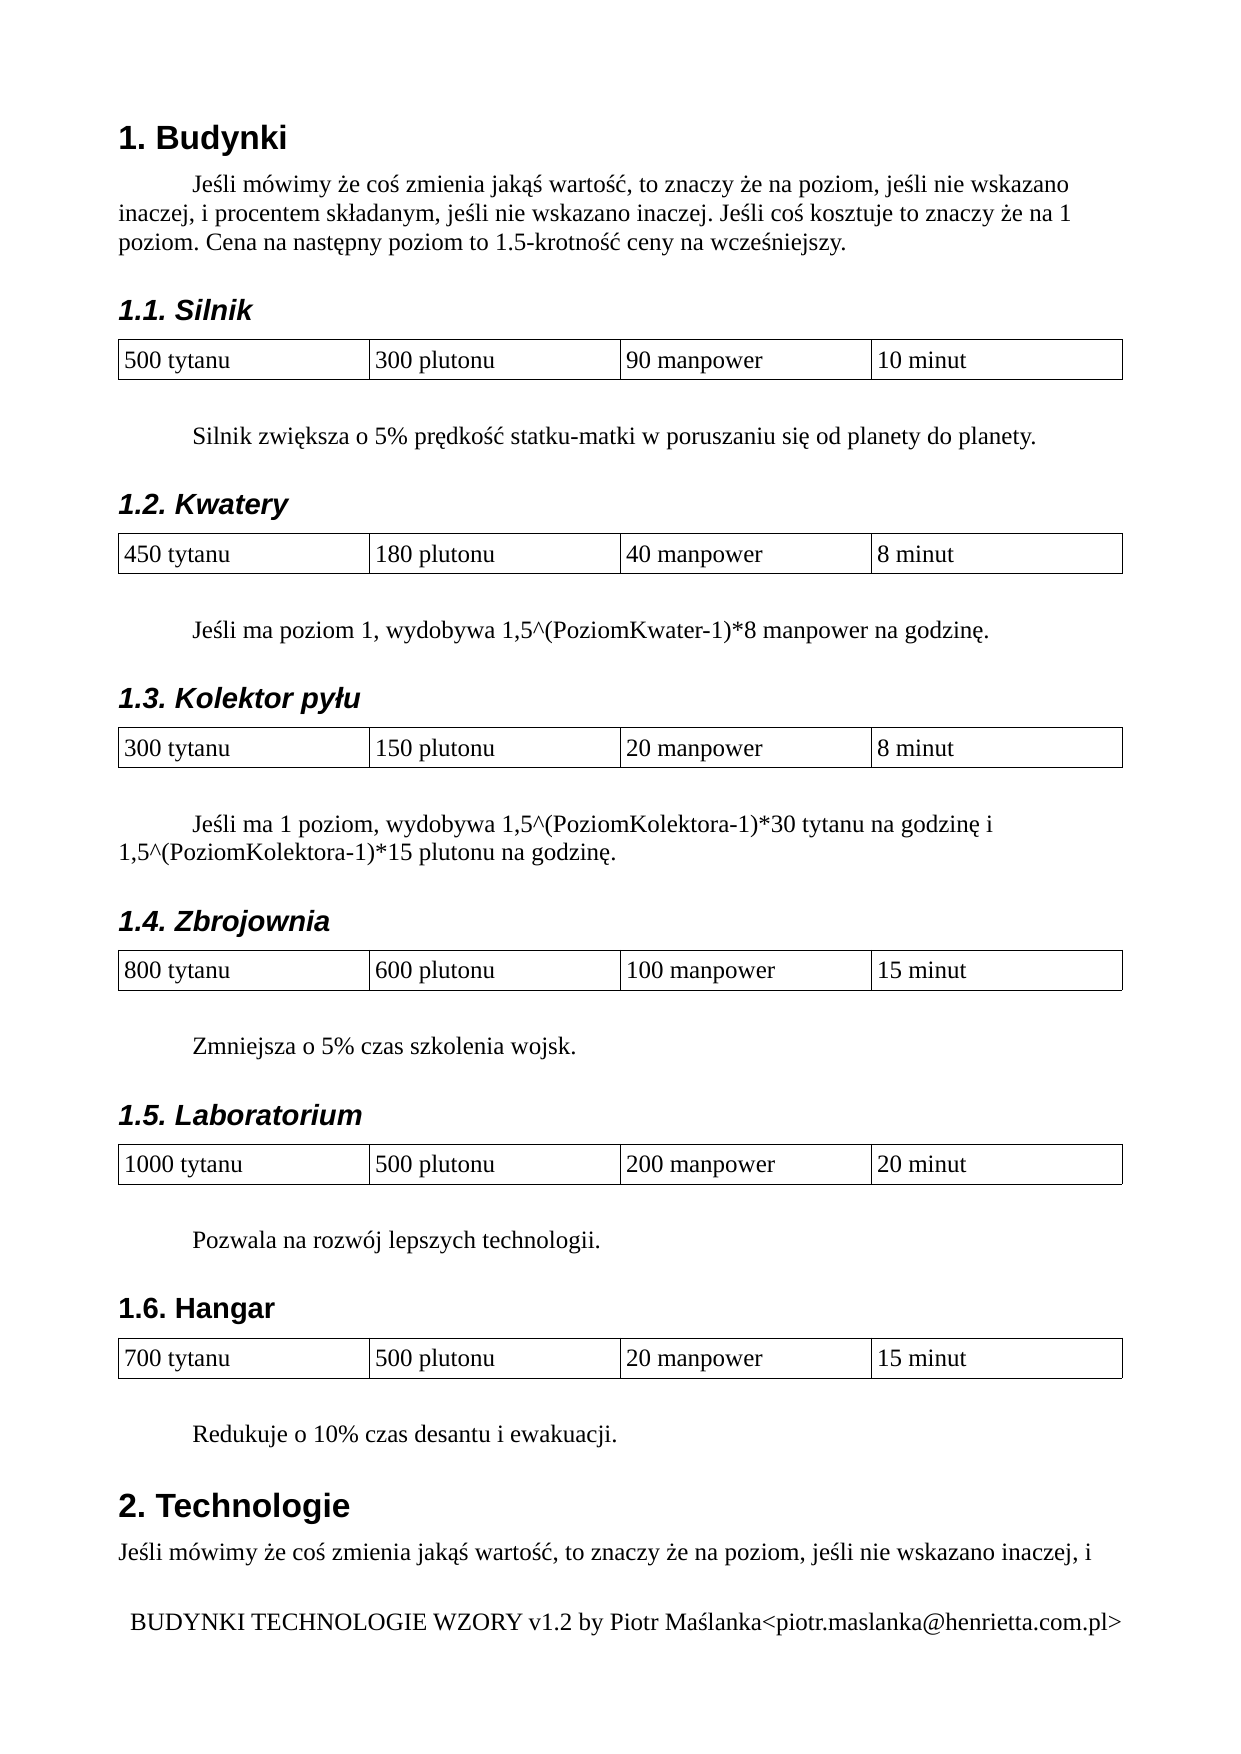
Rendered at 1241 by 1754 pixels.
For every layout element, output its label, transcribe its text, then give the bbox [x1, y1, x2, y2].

subtitle 1.4. Zbrojownia [118, 904, 1122, 937]
subtitle 1.3. Kolektor pyłu [118, 681, 1122, 714]
text Zmniejsza o 5% czas szkolenia wojsk. [118, 1031, 1122, 1060]
table_header 100 manpower [621, 951, 871, 990]
table_header 15 minut [872, 951, 1122, 990]
table_header 8 minut [872, 728, 1122, 767]
table_header 20 manpower [621, 1339, 871, 1378]
text Pozwala na rozwój lepszych technologii. [118, 1225, 1122, 1254]
table_header 20 minut [872, 1145, 1122, 1184]
table_header 8 minut [872, 534, 1122, 573]
text Jeśli mówimy że coś zmienia jakąś wartość, to znaczy że na poziom, jeśli nie wskazano inaczej, i [118, 1537, 1122, 1565]
subtitle 1.1. Silnik [118, 293, 1122, 327]
subtitle 1.6. Hangar [118, 1292, 1122, 1325]
table_header 300 plutonu [370, 340, 620, 379]
subtitle 1.5. Laboratorium [118, 1098, 1122, 1131]
table_header 40 manpower [621, 534, 871, 573]
table_header 10 minut [872, 340, 1122, 379]
table_header 180 plutonu [370, 534, 620, 573]
table_header 15 minut [872, 1339, 1122, 1378]
table_header 500 plutonu [370, 1145, 620, 1184]
table_header 700 tytanu [119, 1339, 369, 1378]
table_header 300 tytanu [119, 728, 369, 767]
subtitle 1. Budynki [118, 118, 1122, 157]
table_header 90 manpower [621, 340, 871, 379]
table_header 1000 tytanu [119, 1145, 369, 1184]
text Jeśli ma poziom 1, wydobywa 1,5^(PoziomKwater-1)*8 manpower na godzinę. [118, 615, 1122, 643]
table_header 500 plutonu [370, 1339, 620, 1378]
text Jeśli mówimy że coś zmienia jakąś wartość, to znaczy że na poziom, jeśli nie wskazano inaczej, i procentem składanym, jeśli nie wskazano inaczej. Jeśli coś kosztuje to znaczy że na 1 poziom. Cena na następny poziom to 1.5-krotność ceny na wcześniejszy. [118, 169, 1122, 256]
text Silnik zwiększa o 5% prędkość statku-matki w poruszaniu się od planety do planety. [118, 421, 1122, 449]
table_header 450 tytanu [119, 534, 369, 573]
subtitle 2. Technologie [118, 1486, 1122, 1524]
text Redukuje o 10% czas desantu i ewakuacji. [118, 1419, 1122, 1448]
table_header 20 manpower [621, 728, 871, 767]
table_header 600 plutonu [370, 951, 620, 990]
subtitle 1.2. Kwatery [118, 487, 1122, 521]
table_header 500 tytanu [119, 340, 369, 379]
text Jeśli ma 1 poziom, wydobywa 1,5^(PoziomKolektora-1)*30 tytanu na godzinę i 1,5^(PoziomKolektora-1)*15 plutonu na godzinę. [118, 809, 1122, 866]
table_header 800 tytanu [119, 951, 369, 990]
table_header 200 manpower [621, 1145, 871, 1184]
table_header 150 plutonu [370, 728, 620, 767]
